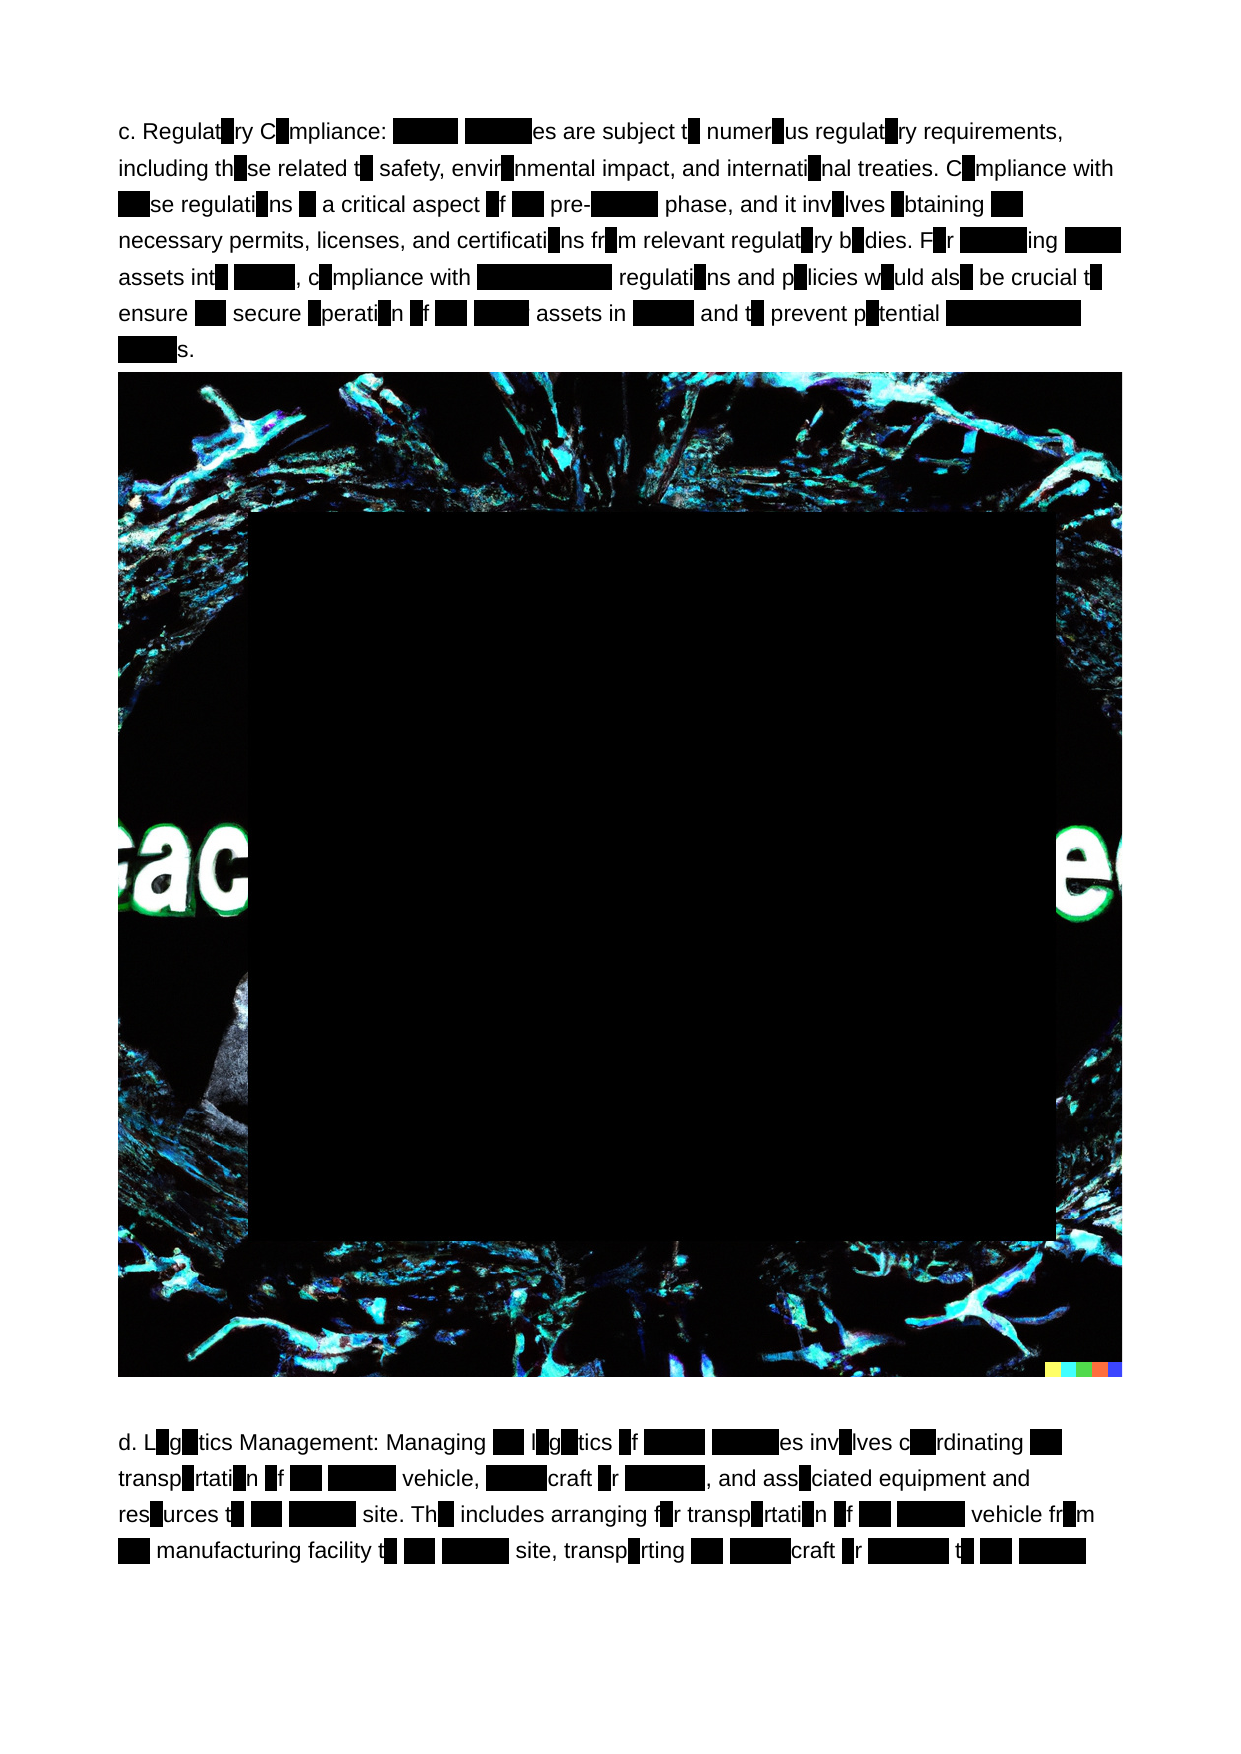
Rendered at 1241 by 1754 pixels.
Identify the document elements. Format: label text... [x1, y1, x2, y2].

picture [118, 372, 1123, 1377]
text c. Regulatory Compliance: Space launches are subject to numerous regulatory requirements, including those related to safety, environmental impact, and international treaties. Compliance with these regulations is a critical aspect of the pre-launch phase, and it involves obtaining the necessary permits, licenses, and certifications from relevant regulatory bodies. For launching cyber assets into space, compliance with cybersecurity regulations and policies would also be crucial to ensure the secure operation of the cyber assets in space and to prevent potential cybersecurity threats. [118, 118, 1122, 363]
text d. Logistics Management: Managing the logistics of space launches involves coordinating the transportation of the launch vehicle, spacecraft or payload, and associated equipment and resources to the launch site. This includes arranging for transportation of the launch vehicle from the manufacturing facility to the launch site, transporting the spacecraft or payload to the launch [118, 1428, 1122, 1564]
